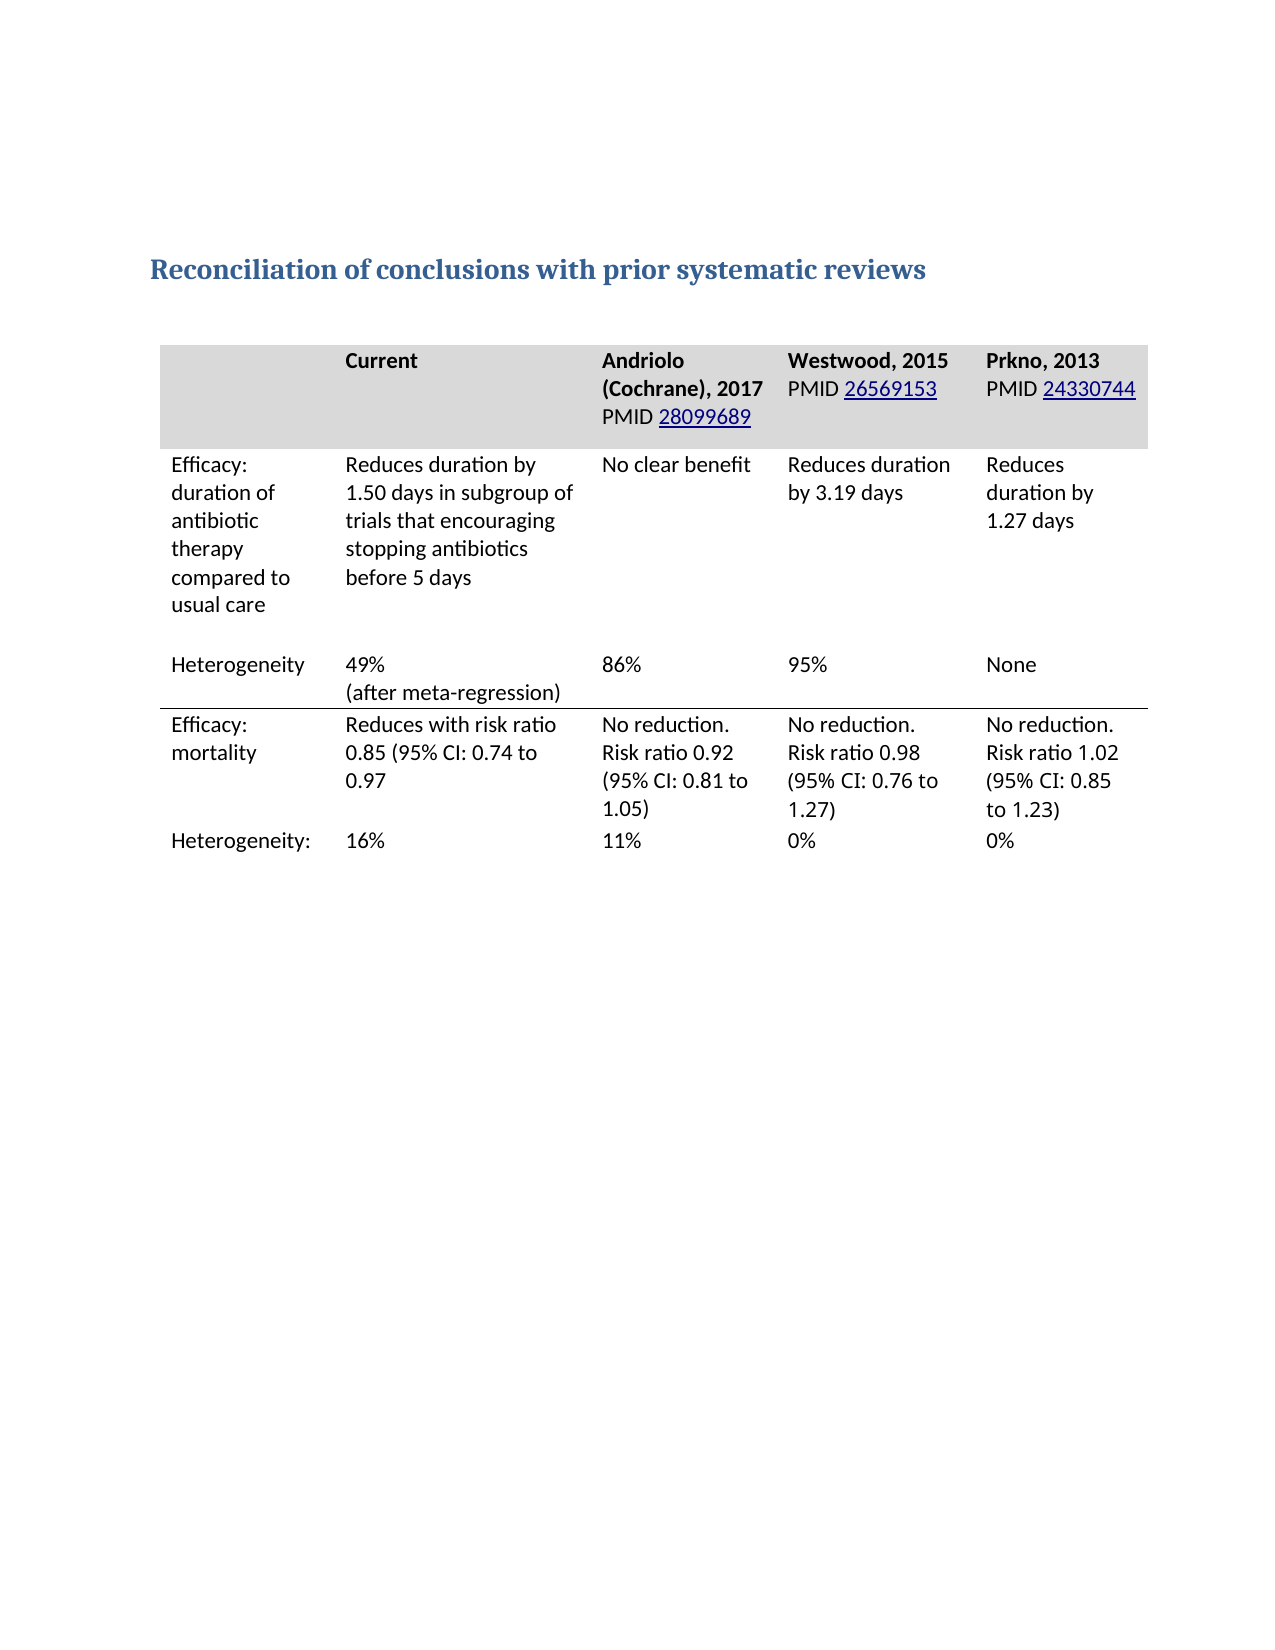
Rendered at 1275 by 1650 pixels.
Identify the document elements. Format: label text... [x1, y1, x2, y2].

table_cell None [975, 648, 1148, 707]
table_cell Reduces duration by 3.19 days [776, 449, 975, 648]
table_cell Reduces duration by 1.27 days [975, 449, 1148, 648]
table_header Andriolo (Cochrane), 2017 PMID 28099689 [591, 345, 776, 449]
table_cell Efficacy: mortality [160, 709, 334, 825]
table_cell Heterogeneity: [160, 825, 334, 856]
table_cell 95% [776, 648, 975, 707]
table_cell 0% [776, 825, 975, 856]
table_cell No reduction. Risk ratio 0.98 (95% CI: 0.76 to 1.27) [776, 709, 975, 825]
table_cell Efficacy: duration of antibiotic therapy compared to usual care [160, 449, 334, 648]
table_header Westwood, 2015 PMID 26569153 [776, 345, 975, 449]
subtitle Reconciliation of conclusions with prior systematic reviews [150, 253, 1125, 287]
table_cell 11% [591, 825, 776, 856]
table_cell 0% [975, 825, 1148, 856]
table_cell Reduces duration by 1.50 days in subgroup of trials that encouraging stopping antibiotics before 5 days [334, 449, 591, 648]
table_cell 86% [591, 648, 776, 707]
table_header [160, 345, 334, 449]
table_cell No clear benefit [591, 449, 776, 648]
table_cell 16% [334, 825, 591, 856]
table_cell Heterogeneity [160, 648, 334, 707]
table_cell No reduction. Risk ratio 0.92 (95% CI: 0.81 to 1.05) [591, 709, 776, 825]
table_header Prkno, 2013 PMID 24330744 [975, 345, 1148, 449]
table_cell 49% (after meta-regression) [334, 648, 591, 707]
table_cell No reduction. Risk ratio 1.02 (95% CI: 0.85 to 1.23) [975, 709, 1148, 825]
table_header Current [334, 345, 591, 449]
table_cell Reduces with risk ratio 0.85 (95% CI: 0.74 to 0.97 [334, 709, 591, 825]
